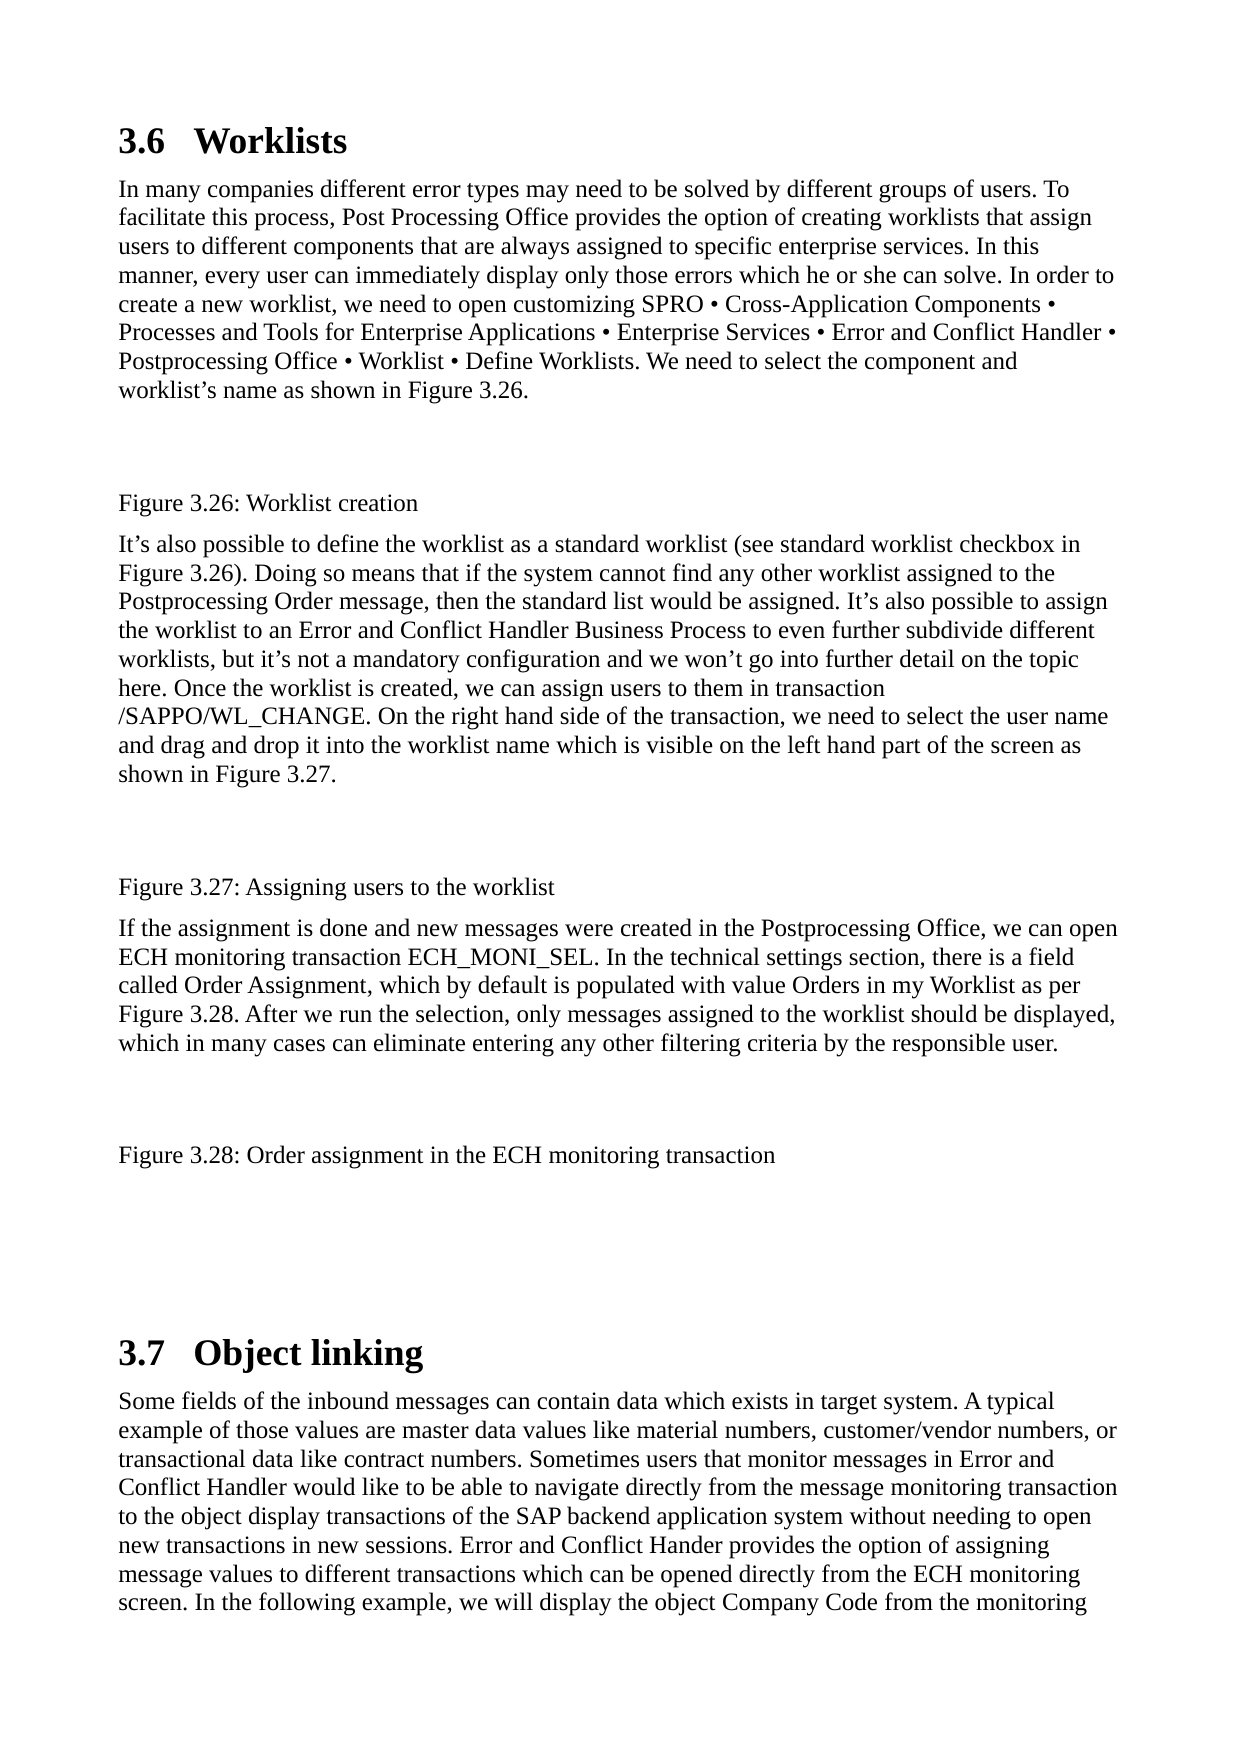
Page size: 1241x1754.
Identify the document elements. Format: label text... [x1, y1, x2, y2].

subtitle 3.6 Worklists [118, 118, 1122, 161]
text If the assignment is done and new messages were created in the Postprocessing Office, we can open ECH monitoring transaction ECH_MONI_SEL. In the technical settings section, there is a field called Order Assignment, which by default is populated with value Orders in my Worklist as per Figure 3.28. After we run the selection, only messages assigned to the worklist should be displayed, which in many cases can eliminate entering any other filtering criteria by the responsible user. [118, 913, 1122, 1057]
text Figure 3.28: Order assignment in the ECH monitoring transaction [118, 1141, 1122, 1169]
subtitle 3.7 Object linking [118, 1331, 1122, 1374]
text Figure 3.27: Assigning users to the worklist [118, 872, 1122, 900]
text Figure 3.26: Worklist creation [118, 488, 1122, 516]
text Some fields of the inbound messages can contain data which exists in target system. A typical example of those values are master data values like material numbers, customer/vendor numbers, or transactional data like contract numbers. Sometimes users that monitor messages in Error and Conflict Handler would like to be able to navigate directly from the message monitoring transaction to the object display transactions of the SAP backend application system without needing to open new transactions in new sessions. Error and Conflict Hander provides the option of assigning message values to different transactions which can be opened directly from the ECH monitoring screen. In the following example, we will display the object Company Code from the monitoring [118, 1386, 1122, 1616]
text It’s also possible to define the worklist as a standard worklist (see standard worklist checkbox in Figure 3.26). Doing so means that if the system cannot find any other worklist assigned to the Postprocessing Order message, then the standard list would be assigned. It’s also possible to assign the worklist to an Error and Conflict Handler Business Process to even further subdivide different worklists, but it’s not a mandatory configuration and we won’t go into further detail on the topic here. Once the worklist is created, we can assign users to them in transaction /SAPPO/WL_CHANGE. On the right hand side of the transaction, we need to select the user name and drag and drop it into the worklist name which is visible on the left hand part of the screen as shown in Figure 3.27. [118, 529, 1122, 788]
text In many companies different error types may need to be solved by different groups of users. To facilitate this process, Post Processing Office provides the option of creating worklists that assign users to different components that are always assigned to specific enterprise services. In this manner, every user can immediately display only those errors which he or she can solve. In order to create a new worklist, we need to open customizing SPRO • Cross-Application Components • Processes and Tools for Enterprise Applications • Enterprise Services • Error and Conflict Handler • Postprocessing Office • Worklist • Define Worklists. We need to select the component and worklist’s name as shown in Figure 3.26. [118, 174, 1122, 404]
